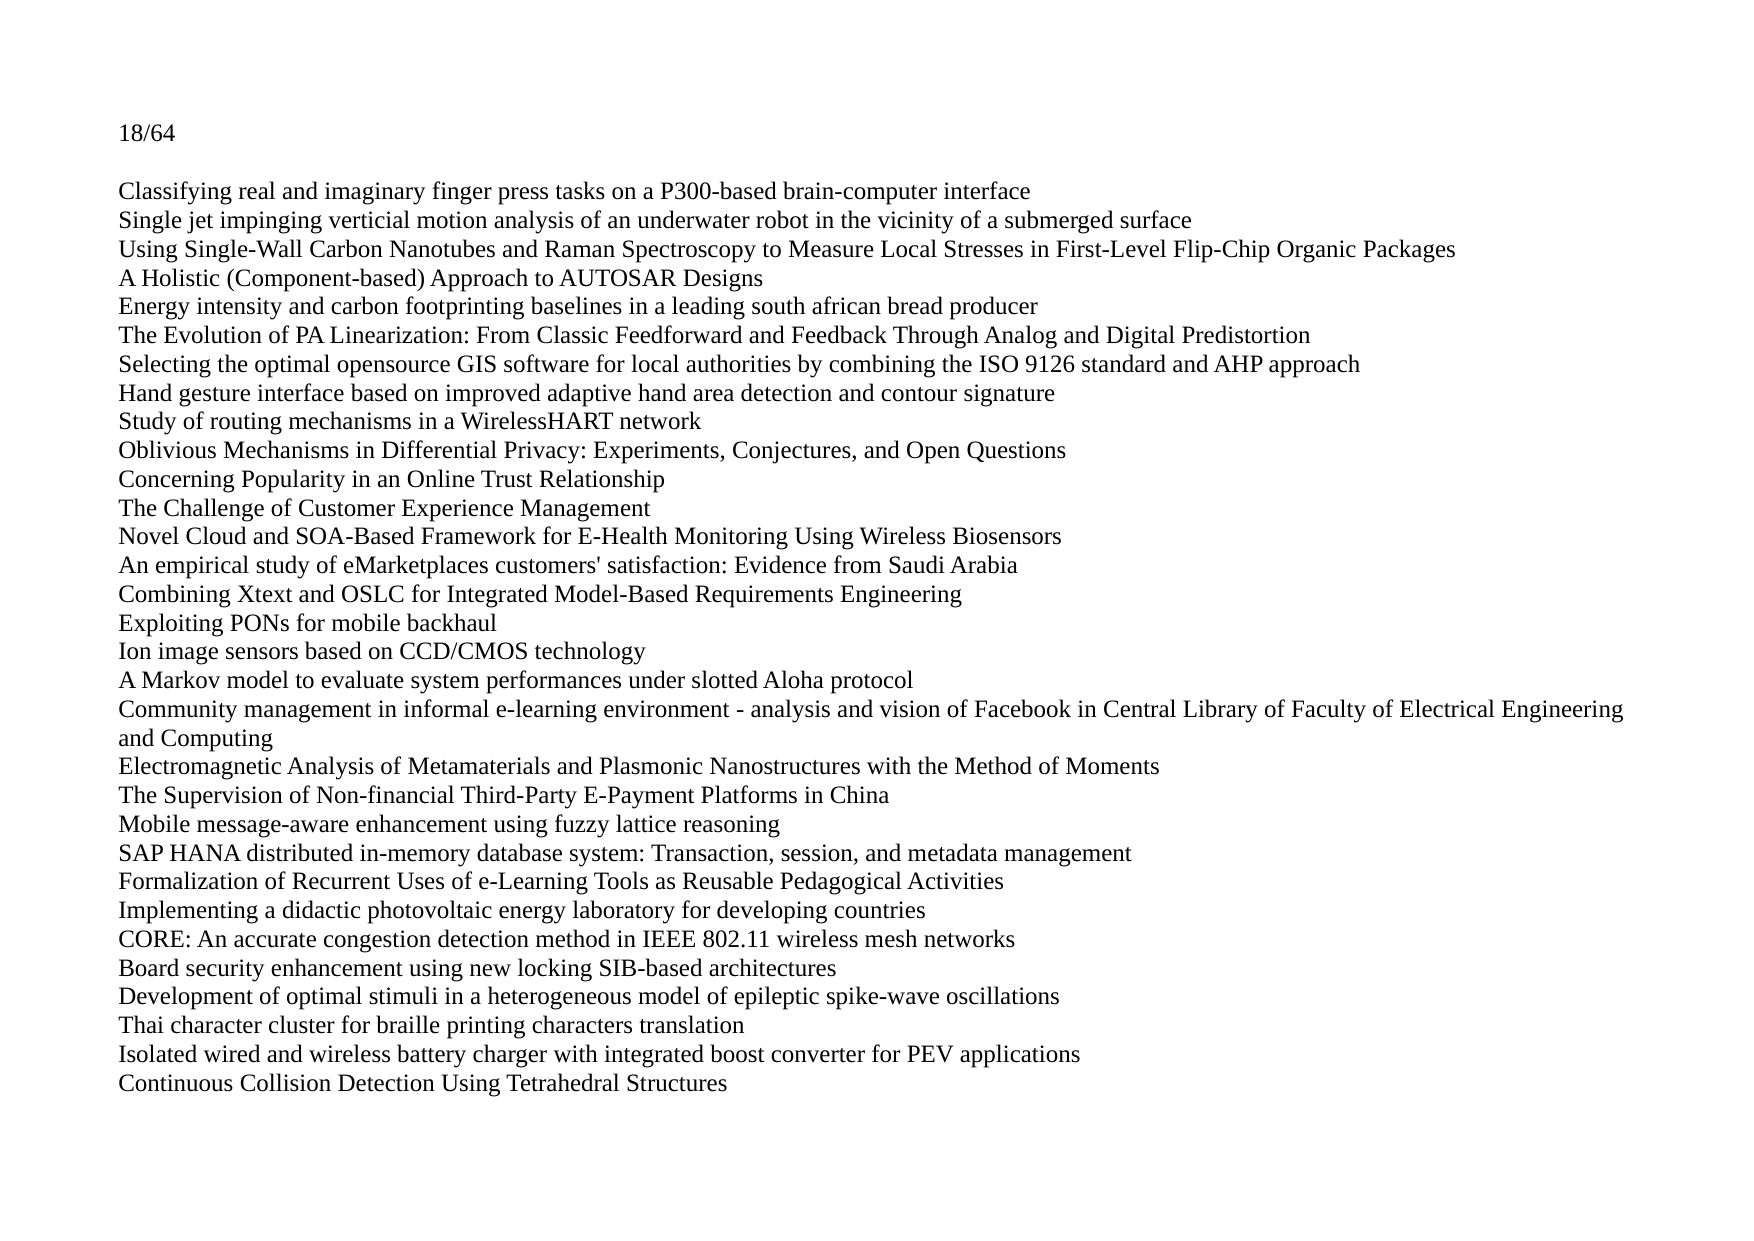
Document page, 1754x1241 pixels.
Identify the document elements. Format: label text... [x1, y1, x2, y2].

text Board security enhancement using new locking SIB-based architectures [118, 953, 1636, 981]
text Hand gesture interface based on improved adaptive hand area detection and contour signature [118, 378, 1636, 406]
text CORE: An accurate congestion detection method in IEEE 802.11 wireless mesh networks [118, 924, 1636, 953]
text Ion image sensors based on CCD/CMOS technology [118, 636, 1636, 665]
text Implementing a didactic photovoltaic energy laboratory for developing countries [118, 895, 1636, 924]
text A Markov model to evaluate system performances under slotted Aloha protocol [118, 665, 1636, 694]
text Electromagnetic Analysis of Metamaterials and Plasmonic Nanostructures with the Method of Moments [118, 751, 1636, 780]
text A Holistic (Component-based) Approach to AUTOSAR Designs [118, 263, 1636, 291]
text Single jet impinging verticial motion analysis of an underwater robot in the vicinity of a submerged surface [118, 205, 1636, 234]
text Continuous Collision Detection Using Tetrahedral Structures [118, 1068, 1636, 1096]
text Combining Xtext and OSLC for Integrated Model-Based Requirements Engineering [118, 579, 1636, 608]
text The Evolution of PA Linearization: From Classic Feedforward and Feedback Through Analog and Digital Predistortion [118, 320, 1636, 349]
text Concerning Popularity in an Online Trust Relationship [118, 464, 1636, 493]
text Isolated wired and wireless battery charger with integrated boost converter for PEV applications [118, 1039, 1636, 1068]
text Study of routing mechanisms in a WirelessHART network [118, 406, 1636, 435]
text The Supervision of Non-financial Third-Party E-Payment Platforms in China [118, 780, 1636, 809]
text Using Single-Wall Carbon Nanotubes and Raman Spectroscopy to Measure Local Stresses in First-Level Flip-Chip Organic Packages [118, 234, 1636, 263]
text An empirical study of eMarketplaces customers' satisfaction: Evidence from Saudi Arabia [118, 550, 1636, 579]
text The Challenge of Customer Experience Management [118, 493, 1636, 521]
text Mobile message-aware enhancement using fuzzy lattice reasoning [118, 809, 1636, 838]
text Thai character cluster for braille printing characters translation [118, 1010, 1636, 1039]
text Exploiting PONs for mobile backhaul [118, 608, 1636, 636]
text Novel Cloud and SOA-Based Framework for E-Health Monitoring Using Wireless Biosensors [118, 521, 1636, 550]
text Selecting the optimal opensource GIS software for local authorities by combining the ISO 9126 standard and AHP approach [118, 349, 1636, 378]
text Formalization of Recurrent Uses of e-Learning Tools as Reusable Pedagogical Activities [118, 866, 1636, 895]
text Energy intensity and carbon footprinting baselines in a leading south african bread producer [118, 291, 1636, 320]
text Oblivious Mechanisms in Differential Privacy: Experiments, Conjectures, and Open Questions [118, 435, 1636, 464]
text Community management in informal e-learning environment - analysis and vision of Facebook in Central Library of Faculty of Electrical Engineering and Computing [118, 694, 1636, 751]
text Development of optimal stimuli in a heterogeneous model of epileptic spike-wave oscillations [118, 981, 1636, 1010]
text Classifying real and imaginary finger press tasks on a P300-based brain-computer interface [118, 176, 1636, 205]
text SAP HANA distributed in-memory database system: Transaction, session, and metadata management [118, 838, 1636, 866]
